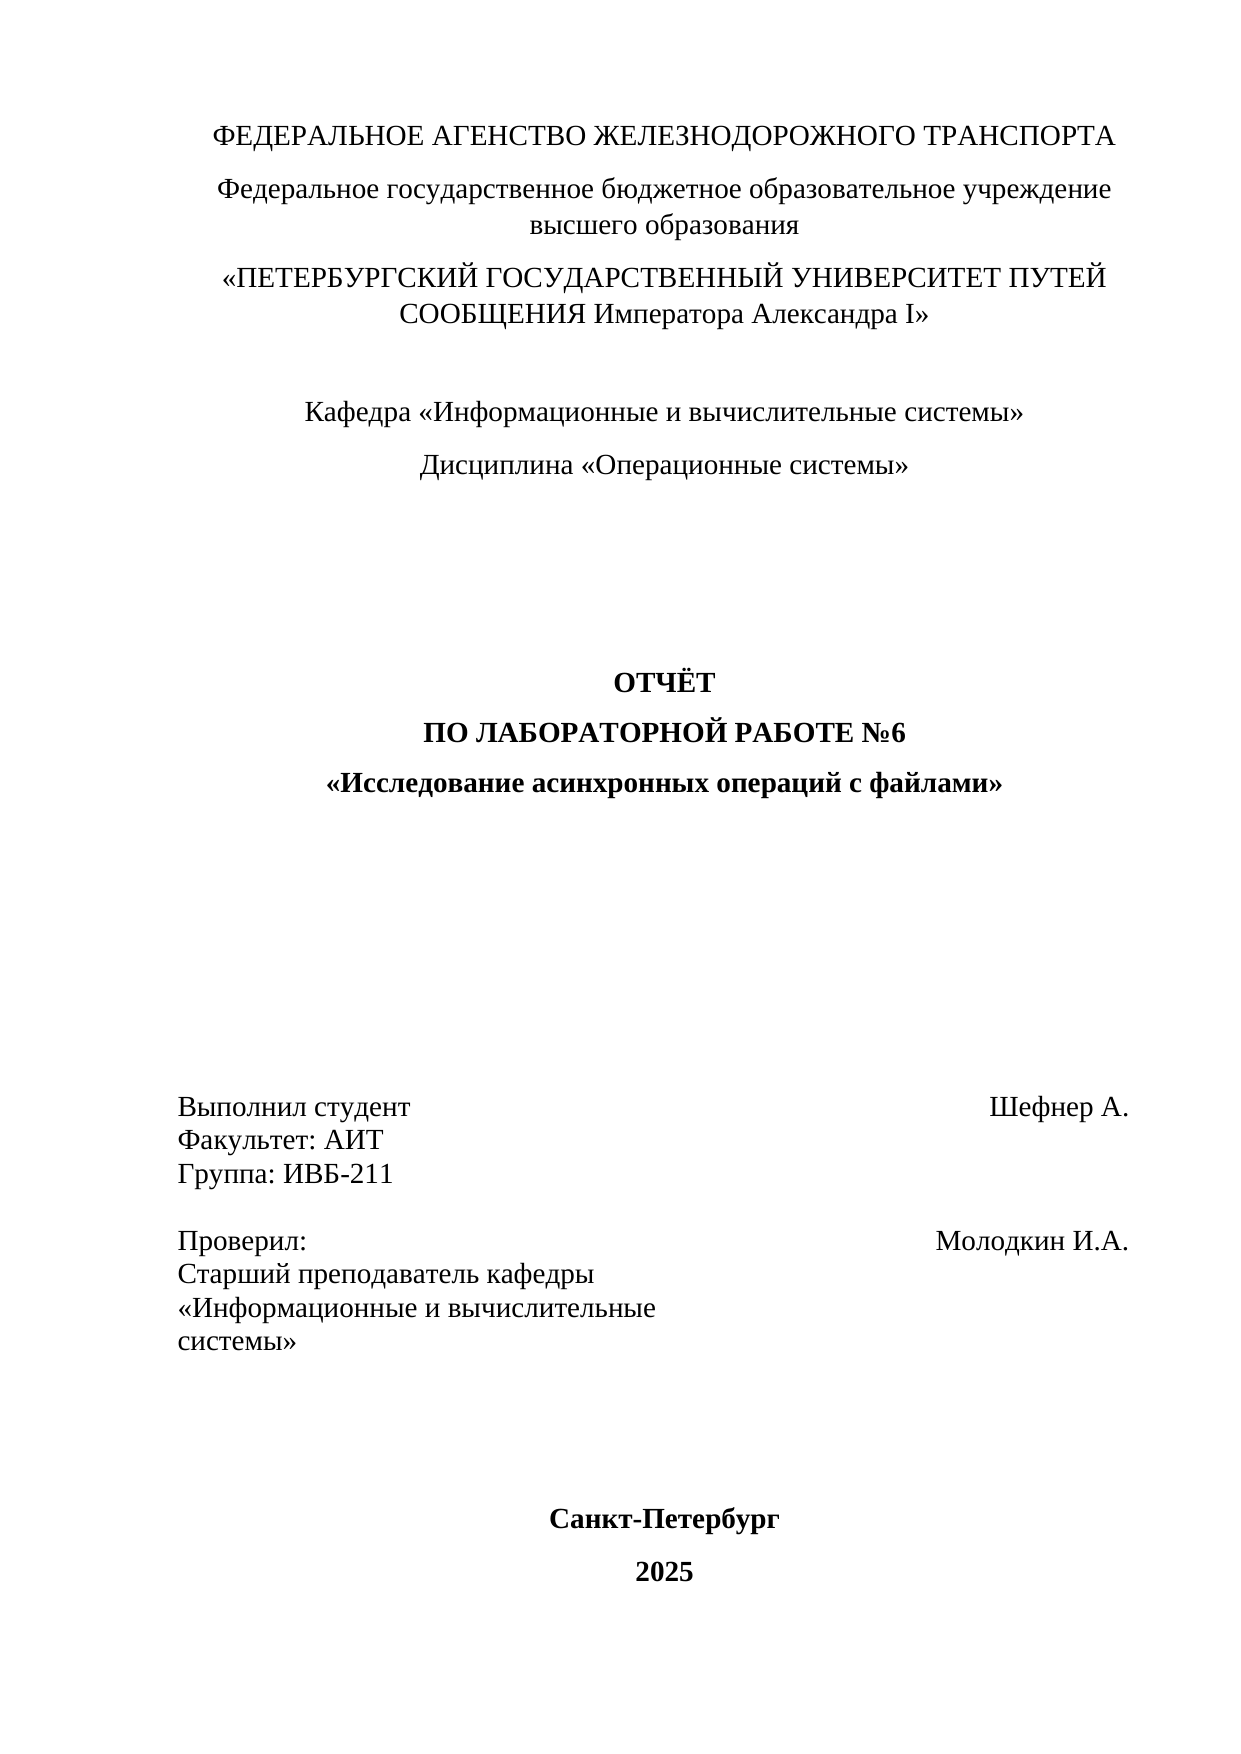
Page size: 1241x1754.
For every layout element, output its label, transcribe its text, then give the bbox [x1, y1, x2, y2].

text Федеральное государственное бюджетное образовательное учреждение высшего образования [177, 171, 1152, 241]
table_cell Молодкин И.А. [848, 1223, 1140, 1391]
text ПО ЛАБОРАТОРНОЙ РАБОТЕ №6 [177, 715, 1152, 749]
text ОТЧЁТ [177, 665, 1152, 698]
table_header Шефнер А. [848, 1089, 1140, 1223]
text «Исследование асинхронных операций с файлами» [177, 765, 1152, 799]
text 2025 [177, 1554, 1152, 1587]
text Дисциплина «Операционные системы» [177, 447, 1152, 480]
text Санкт-Петербург [177, 1501, 1152, 1534]
text «ПЕТЕРБУРГСКИЙ ГОСУДАРСТВЕННЫЙ УНИВЕРСИТЕТ ПУТЕЙ СООБЩЕНИЯ Императора Александра I» [177, 260, 1152, 329]
text ФЕДЕРАЛЬНОЕ АГЕНСТВО ЖЕЛЕЗНОДОРОЖНОГО ТРАНСПОРТА [177, 118, 1152, 152]
table_cell Проверил: Старший преподаватель кафедры «Информационные и вычислительные системы» [166, 1223, 848, 1391]
table_header Выполнил студент Факультет: АИТ Группа: ИВБ-211 [166, 1089, 848, 1223]
text Кафедра «Информационные и вычислительные системы» [177, 394, 1152, 427]
